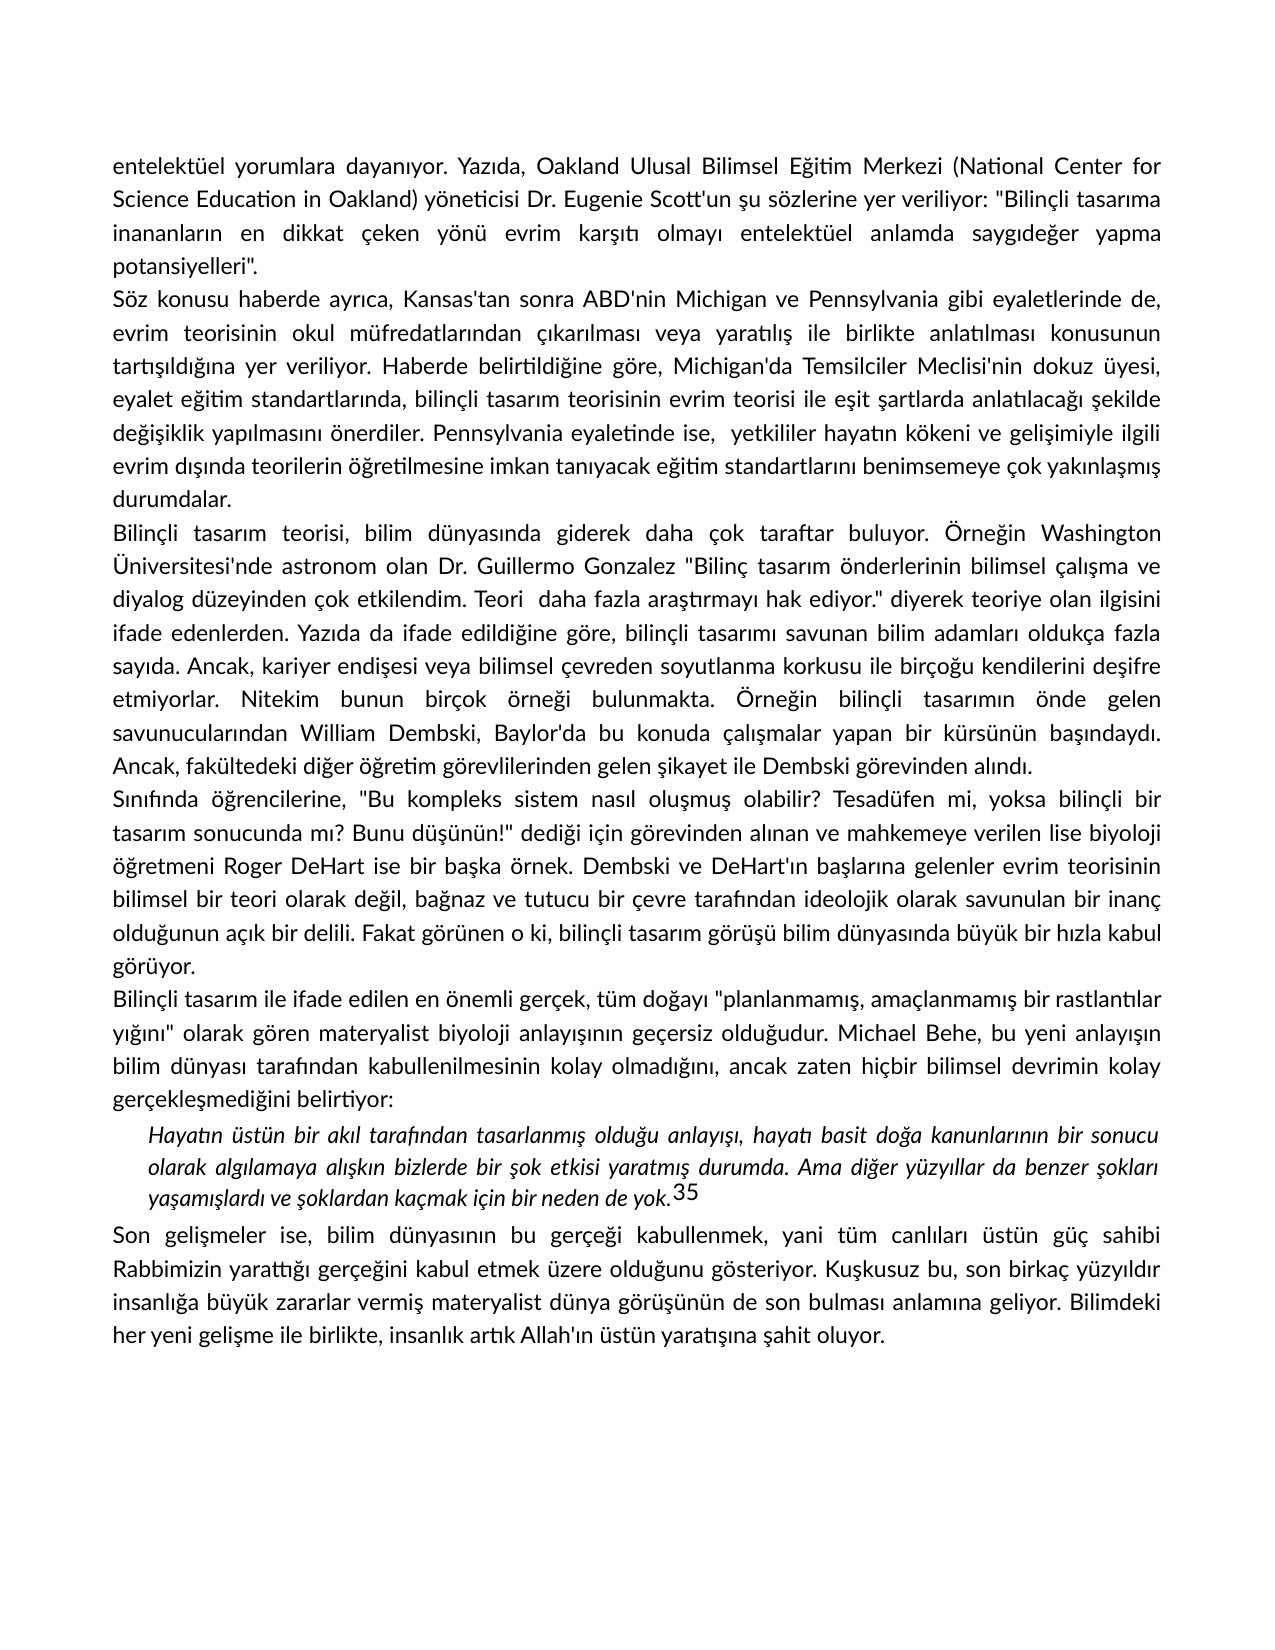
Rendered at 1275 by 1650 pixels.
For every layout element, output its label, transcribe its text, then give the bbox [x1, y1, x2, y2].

text entelektüel yorumlara dayanıyor. Yazıda, Oakland Ulusal Bilimsel Eğitim Merkezi (National Center for Science Education in Oakland) yöneticisi Dr. Eugenie Scott'un şu sözlerine yer veriliyor: "Bilinçli tasarıma inananların en dikkat çeken yönü evrim karşıtı olmayı entelektüel anlamda saygıdeğer yapma potansiyelleri". [112, 148, 1162, 281]
text Hayatın üstün bir akıl tarafından tasarlanmış olduğu anlayışı, hayatı basit doğa kanunlarının bir sonucu olarak algılamaya alışkın bizlerde bir şok etkisi yaratmış durumda. Ama diğer yüzyıllar da benzer şokları yaşamışlardı ve şoklardan kaçmak için bir neden de yok.35 [148, 1119, 1162, 1212]
text Son gelişmeler ise, bilim dünyasının bu gerçeği kabullenmek, yani tüm canlıları üstün güç sahibi Rabbimizin yarattığı gerçeğini kabul etmek üzere olduğunu gösteriyor. Kuşkusuz bu, son birkaç yüzyıldır insanlığa büyük zararlar vermiş materyalist dünya görüşünün de son bulması anlamına geliyor. Bilimdeki her yeni gelişme ile birlikte, insanlık artık Allah'ın üstün yaratışına şahit oluyor. [112, 1217, 1162, 1350]
text Söz konusu haberde ayrıca, Kansas'tan sonra ABD'nin Michigan ve Pennsylvania gibi eyaletlerinde de, evrim teorisinin okul müfredatlarından çıkarılması veya yaratılış ile birlikte anlatılması konusunun tartışıldığına yer veriliyor. Haberde belirtildiğine göre, Michigan'da Temsilciler Meclisi'nin dokuz üyesi, eyalet eğitim standartlarında, bilinçli tasarım teorisinin evrim teorisi ile eşit şartlarda anlatılacağı şekilde değişiklik yapılmasını önerdiler. Pennsylvania eyaletinde ise, yetkililer hayatın kökeni ve gelişimiyle ilgili evrim dışında teorilerin öğretilmesine imkan tanıyacak eğitim standartlarını benimsemeye çok yakınlaşmış durumdalar. [112, 281, 1162, 514]
text Sınıfında öğrencilerine, "Bu kompleks sistem nasıl oluşmuş olabilir? Tesadüfen mi, yoksa bilinçli bir tasarım sonucunda mı? Bunu düşünün!" dediği için görevinden alınan ve mahkemeye verilen lise biyoloji öğretmeni Roger DeHart ise bir başka örnek. Dembski ve DeHart'ın başlarına gelenler evrim teorisinin bilimsel bir teori olarak değil, bağnaz ve tutucu bir çevre tarafından ideolojik olarak savunulan bir inanç olduğunun açık bir delili. Fakat görünen o ki, bilinçli tasarım görüşü bilim dünyasında büyük bir hızla kabul görüyor. [112, 781, 1162, 981]
text Bilinçli tasarım ile ifade edilen en önemli gerçek, tüm doğayı "planlanmamış, amaçlanmamış bir rastlantılar yığını" olarak gören materyalist biyoloji anlayışının geçersiz olduğudur. Michael Behe, bu yeni anlayışın bilim dünyası tarafından kabullenilmesinin kolay olmadığını, ancak zaten hiçbir bilimsel devrimin kolay gerçekleşmediğini belirtiyor: [112, 981, 1162, 1114]
text Bilinçli tasarım teorisi, bilim dünyasında giderek daha çok taraftar buluyor. Örneğin Washington Üniversitesi'nde astronom olan Dr. Guillermo Gonzalez "Bilinç tasarım önderlerinin bilimsel çalışma ve diyalog düzeyinden çok etkilendim. Teori daha fazla araştırmayı hak ediyor." diyerek teoriye olan ilgisini ifade edenlerden. Yazıda da ifade edildiğine göre, bilinçli tasarımı savunan bilim adamları oldukça fazla sayıda. Ancak, kariyer endişesi veya bilimsel çevreden soyutlanma korkusu ile birçoğu kendilerini deşifre etmiyorlar. Nitekim bunun birçok örneği bulunmakta. Örneğin bilinçli tasarımın önde gelen savunucularından William Dembski, Baylor'da bu konuda çalışmalar yapan bir kürsünün başındaydı. Ancak, fakültedeki diğer öğretim görevlilerinden gelen şikayet ile Dembski görevinden alındı. [112, 514, 1162, 781]
